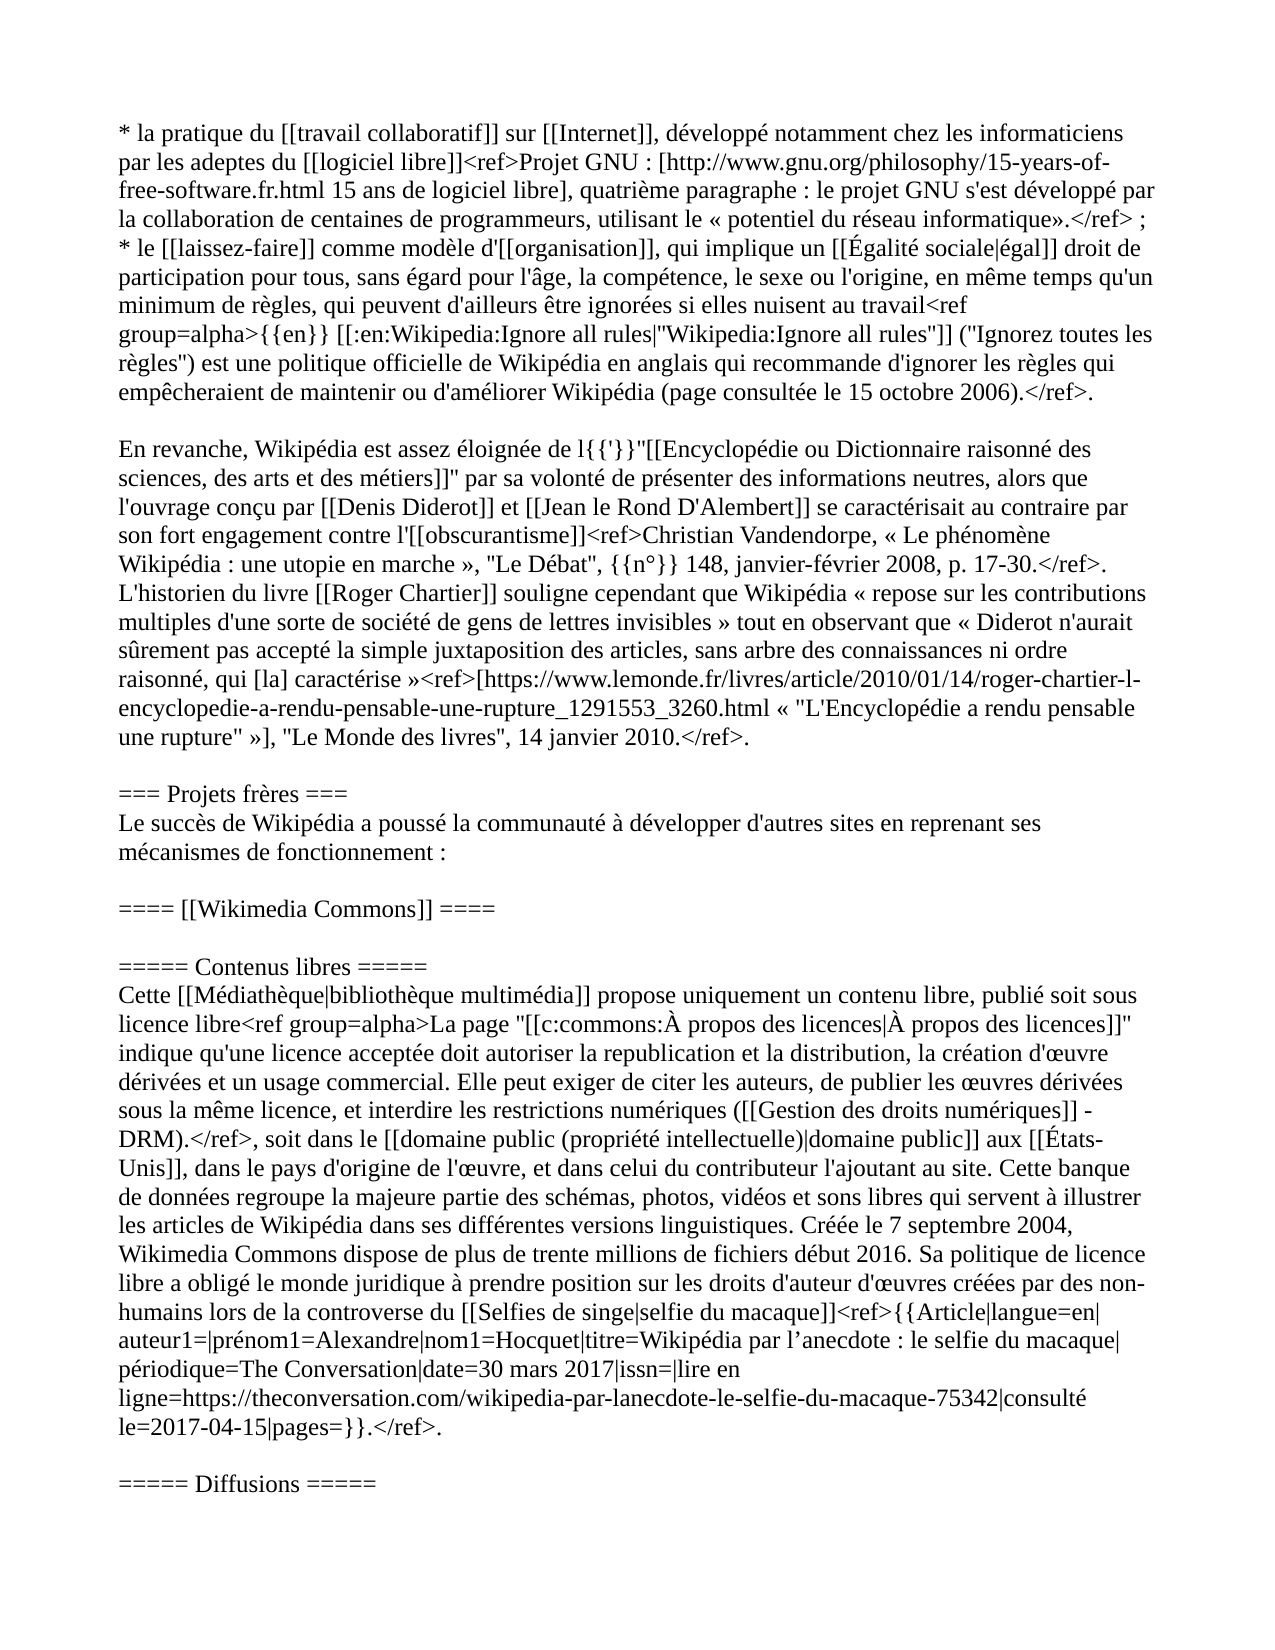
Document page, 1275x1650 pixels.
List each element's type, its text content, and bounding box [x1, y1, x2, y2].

text ==== [[Wikimedia Commons]] ==== [118, 894, 1157, 923]
text ===== Diffusions ===== [118, 1469, 1157, 1498]
text ===== Contenus libres ===== [118, 952, 1157, 981]
text * le [[laissez-faire]] comme modèle d'[[organisation]], qui implique un [[Égalité sociale|égal]] droit de participation pour tous, sans égard pour l'âge, la compétence, le sexe ou l'origine, en même temps qu'un minimum de règles, qui peuvent d'ailleurs être ignorées si elles nuisent au travail<ref group=alpha>{{en}} [[:en:Wikipedia:Ignore all rules|''Wikipedia:Ignore all rules'']] (''Ignorez toutes les règles'') est une politique officielle de Wikipédia en anglais qui recommande d'ignorer les règles qui empêcheraient de maintenir ou d'améliorer Wikipédia (page consultée le 15 octobre 2006).</ref>. [118, 233, 1157, 406]
text * la pratique du [[travail collaboratif]] sur [[Internet]], développé notamment chez les informaticiens par les adeptes du [[logiciel libre]]<ref>Projet GNU : [http://www.gnu.org/philosophy/15-years-of-free-software.fr.html 15 ans de logiciel libre], quatrième paragraphe : le projet GNU s'est développé par la collaboration de centaines de programmeurs, utilisant le « potentiel du réseau informatique».</ref> ; [118, 118, 1157, 233]
text === Projets frères === [118, 779, 1157, 808]
text Cette [[Médiathèque|bibliothèque multimédia]] propose uniquement un contenu libre, publié soit sous licence libre<ref group=alpha>La page ''[[c:commons:À propos des licences|À propos des licences]]'' indique qu'une licence acceptée doit autoriser la republication et la distribution, la création d'œuvre dérivées et un usage commercial. Elle peut exiger de citer les auteurs, de publier les œuvres dérivées sous la même licence, et interdire les restrictions numériques ([[Gestion des droits numériques]] - DRM).</ref>, soit dans le [[domaine public (propriété intellectuelle)|domaine public]] aux [[États-Unis]], dans le pays d'origine de l'œuvre, et dans celui du contributeur l'ajoutant au site. Cette banque de données regroupe la majeure partie des schémas, photos, vidéos et sons libres qui servent à illustrer les articles de Wikipédia dans ses différentes versions linguistiques. Créée le 7 septembre 2004, Wikimedia Commons dispose de plus de trente millions de fichiers début 2016. Sa politique de licence libre a obligé le monde juridique à prendre position sur les droits d'auteur d'œuvres créées par des non-humains lors de la controverse du [[Selfies de singe|selfie du macaque]]<ref>{{Article|langue=en|auteur1=|prénom1=Alexandre|nom1=Hocquet|titre=Wikipédia par l’anecdote : le selfie du macaque|périodique=The Conversation|date=30 mars 2017|issn=|lire en ligne=https://theconversation.com/wikipedia-par-lanecdote-le-selfie-du-macaque-75342|consulté le=2017-04-15|pages=}}.</ref>. [118, 981, 1157, 1441]
text En revanche, Wikipédia est assez éloignée de l{{'}}''[[Encyclopédie ou Dictionnaire raisonné des sciences, des arts et des métiers]]'' par sa volonté de présenter des informations neutres, alors que l'ouvrage conçu par [[Denis Diderot]] et [[Jean le Rond D'Alembert]] se caractérisait au contraire par son fort engagement contre l'[[obscurantisme]]<ref>Christian Vandendorpe, « Le phénomène Wikipédia : une utopie en marche », ''Le Débat'', {{n°}} 148, janvier-février 2008, p. 17-30.</ref>. L'historien du livre [[Roger Chartier]] souligne cependant que Wikipédia « repose sur les contributions multiples d'une sorte de société de gens de lettres invisibles » tout en observant que « Diderot n'aurait sûrement pas accepté la simple juxtaposition des articles, sans arbre des connaissances ni ordre raisonné, qui [la] caractérise »<ref>[https://www.lemonde.fr/livres/article/2010/01/14/roger-chartier-l-encyclopedie-a-rendu-pensable-une-rupture_1291553_3260.html « "L'Encyclopédie a rendu pensable une rupture" »], ''Le Monde des livres'', 14 janvier 2010.</ref>. [118, 434, 1157, 751]
text Le succès de Wikipédia a poussé la communauté à développer d'autres sites en reprenant ses mécanismes de fonctionnement : [118, 808, 1157, 866]
